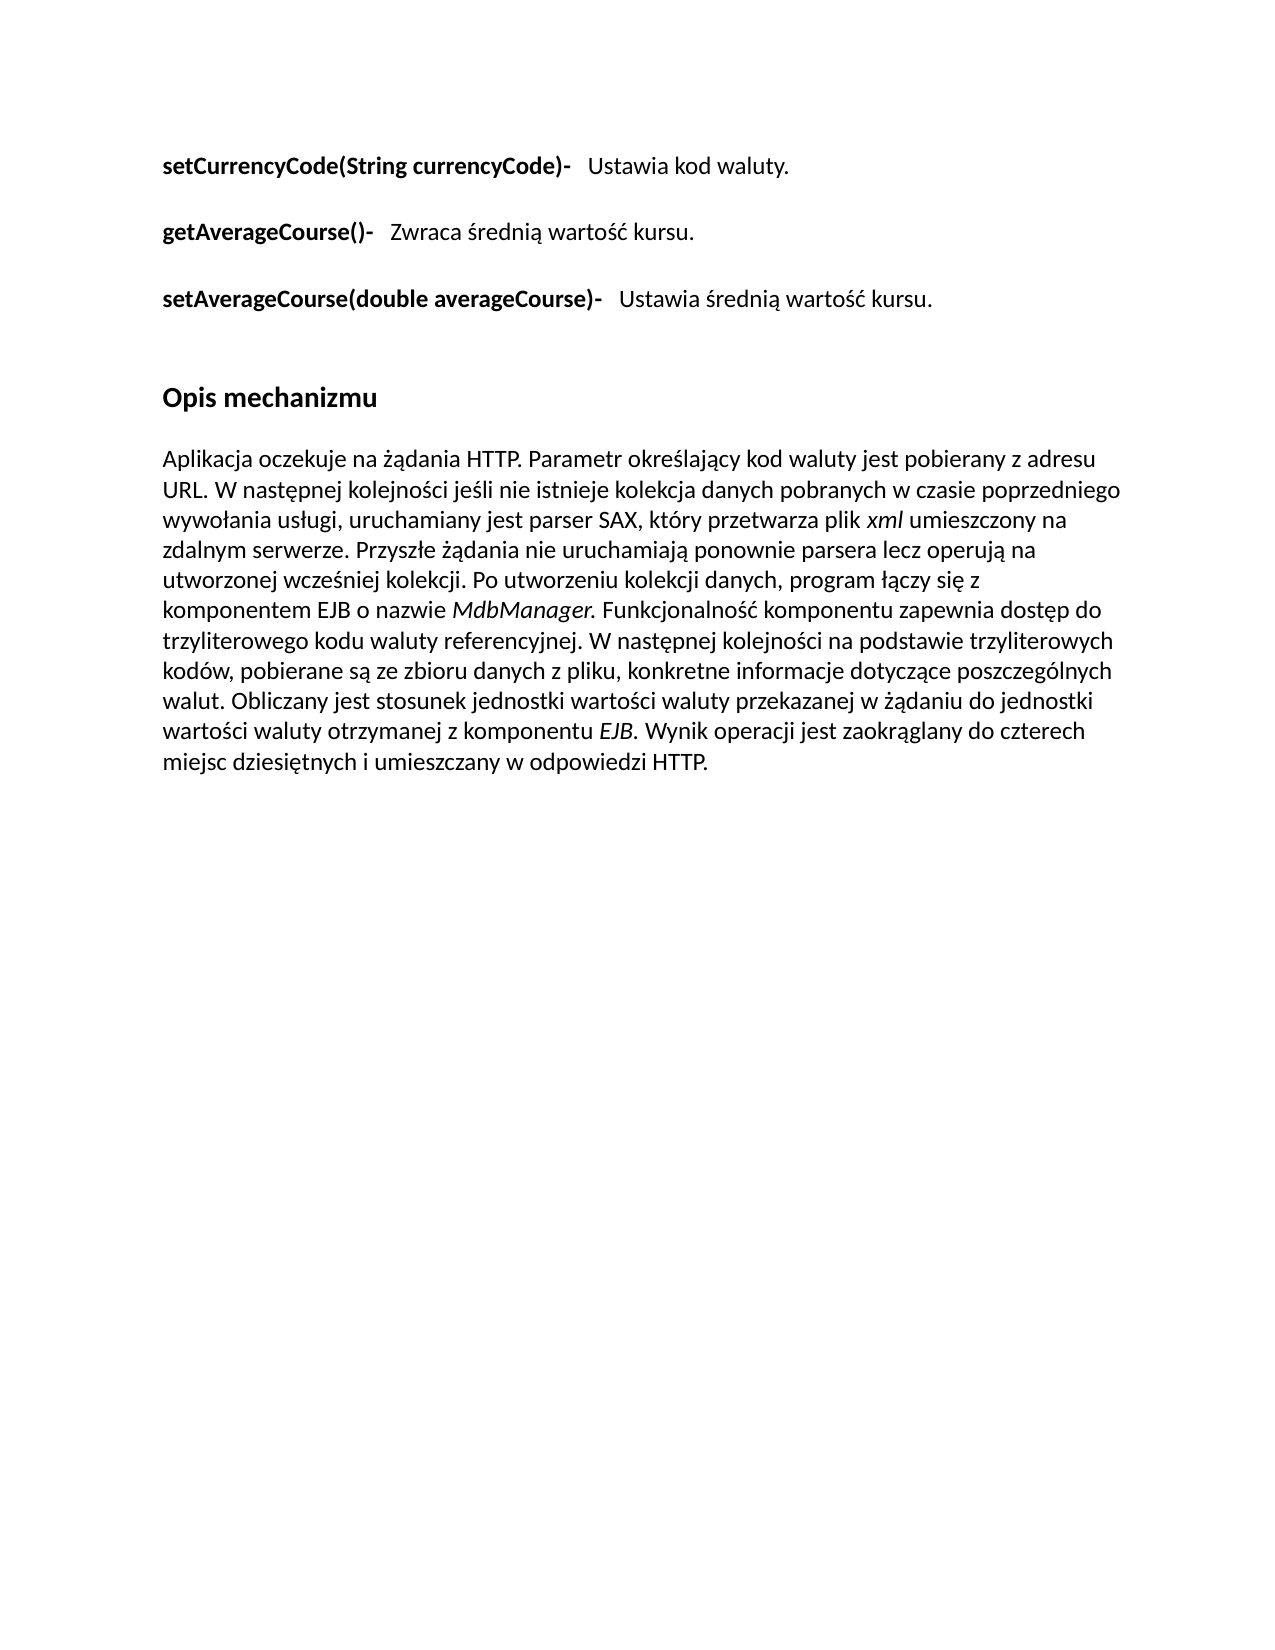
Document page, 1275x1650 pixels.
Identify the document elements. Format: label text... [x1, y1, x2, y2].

text setCurrencyCode(String currencyCode)- Ustawia kod waluty. [162, 150, 1127, 180]
text Aplikacja oczekuje na żądania HTTP. Parametr określający kod waluty jest pobierany z adresu URL. W następnej kolejności jeśli nie istnieje kolekcja danych pobranych w czasie poprzedniego wywołania usługi, uruchamiany jest parser SAX, który przetwarza plik xml umieszczony na zdalnym serwerze. Przyszłe żądania nie uruchamiają ponownie parsera lecz operują na utworzonej wcześniej kolekcji. Po utworzeniu kolekcji danych, program łączy się z komponentem EJB o nazwie MdbManager. Funkcjonalność komponentu zapewnia dostęp do trzyliterowego kodu waluty referencyjnej. W następnej kolejności na podstawie trzyliterowych kodów, pobierane są ze zbioru danych z pliku, konkretne informacje dotyczące poszczególnych walut. Obliczany jest stosunek jednostki wartości waluty przekazanej w żądaniu do jednostki wartości waluty otrzymanej z komponentu EJB. Wynik operacji jest zaokrąglany do czterech miejsc dziesiętnych i umieszczany w odpowiedzi HTTP. [162, 444, 1127, 776]
text Opis mechanizmu [162, 383, 1174, 413]
text getAverageCourse()- Zwraca średnią wartość kursu. [162, 216, 1127, 247]
text setAverageCourse(double averageCourse)- Ustawia średnią wartość kursu. [162, 283, 1127, 313]
